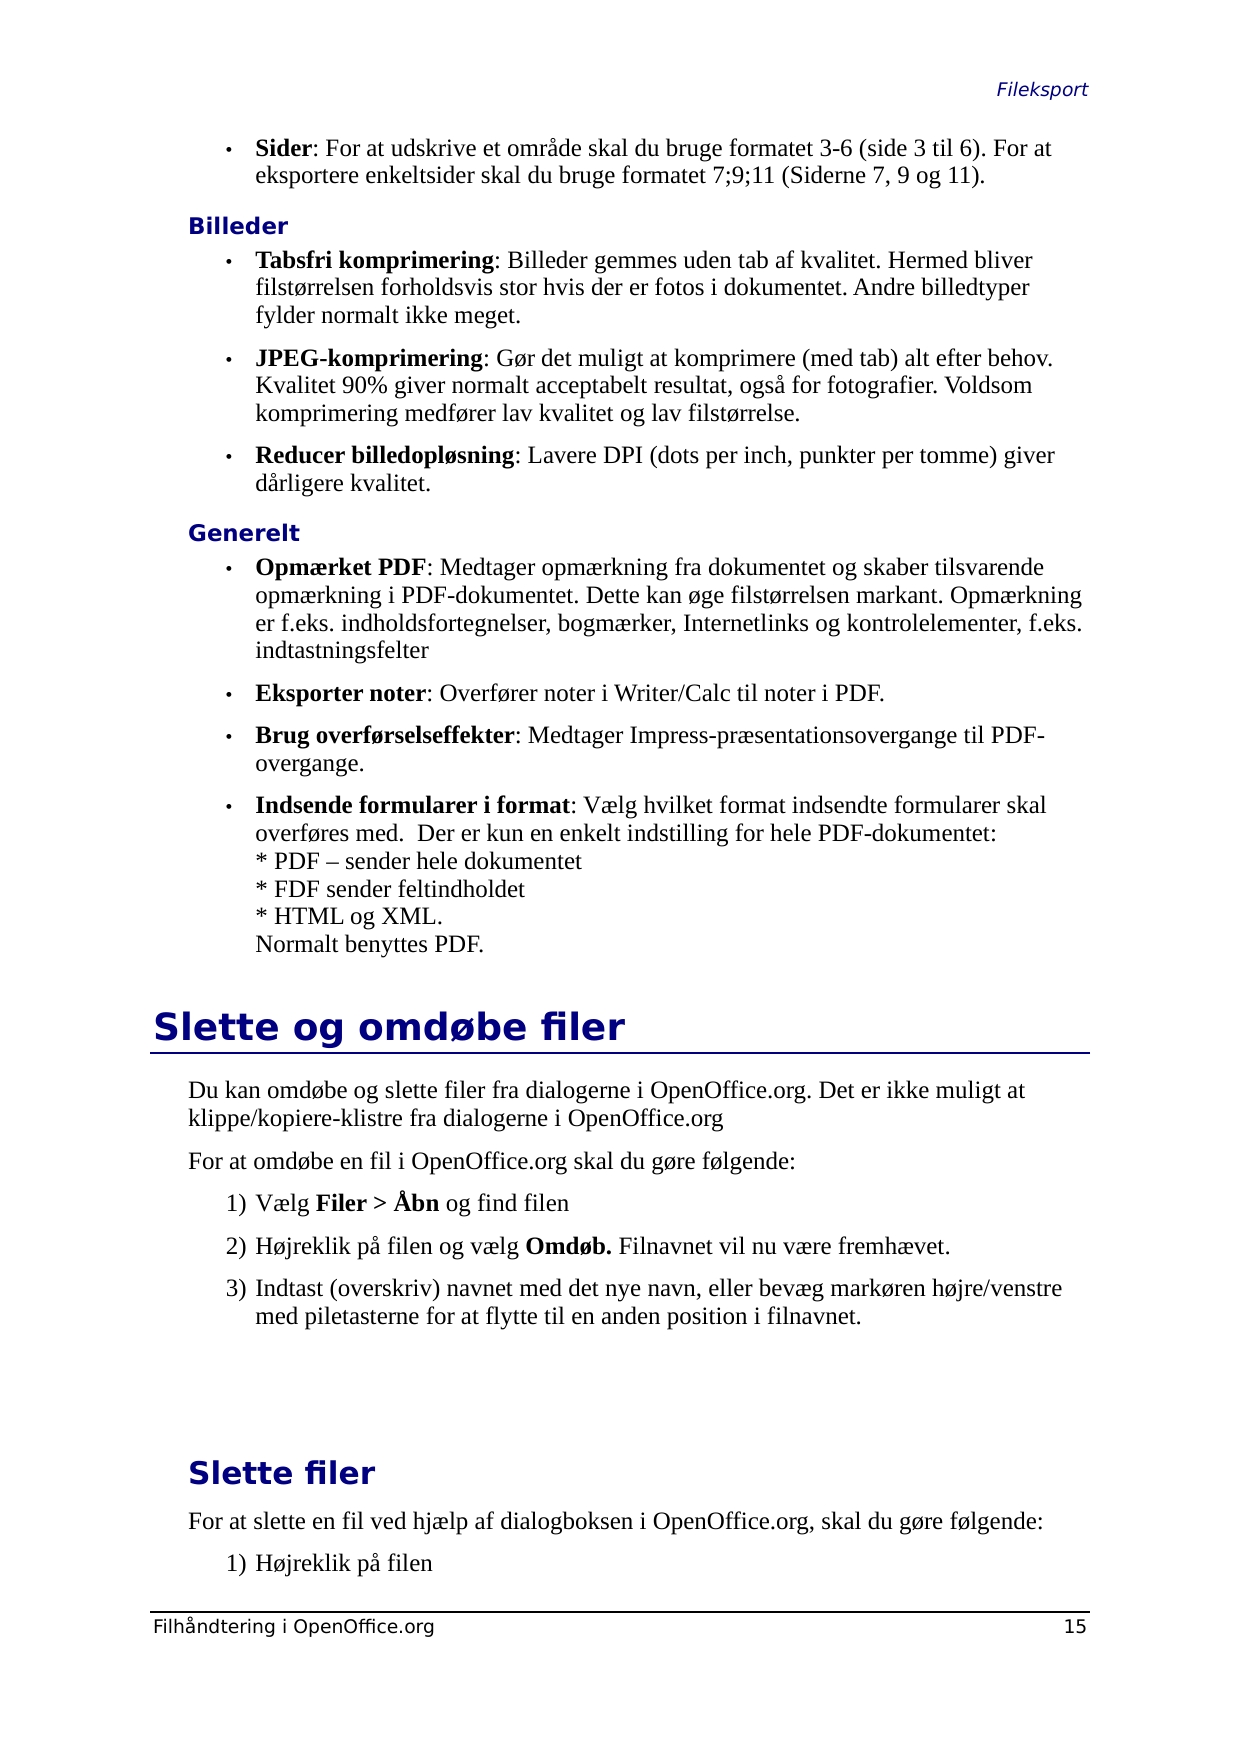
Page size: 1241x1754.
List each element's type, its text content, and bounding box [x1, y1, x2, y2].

subtitle Billeder [188, 213, 1090, 240]
text For at omdøbe en fil i OpenOffice.org skal du gøre følgende: [188, 1147, 1090, 1174]
subtitle Slette og omdøbe filer [150, 1003, 1090, 1052]
subtitle Slette filer [188, 1456, 1090, 1492]
list Brug overførselseffekter: Medtager Impress-præsentationsovergange til PDF-overgange. [226, 721, 1090, 777]
list Tabsfri komprimering: Billeder gemmes uden tab af kvalitet. Hermed bliver filstørrelsen forholdsvis stor hvis der er fotos i dokumentet. Andre billedtyper fylder normalt ikke meget. [226, 246, 1090, 329]
list JPEG-komprimering: Gør det muligt at komprimere (med tab) alt efter behov. Kvalitet 90% giver normalt acceptabelt resultat, også for fotografier. Voldsom komprimering medfører lav kvalitet og lav filstørrelse. [226, 344, 1090, 427]
list Indtast (overskriv) navnet med det nye navn, eller bevæg markøren højre/venstre med piletasterne for at flytte til en anden position i filnavnet. [226, 1274, 1090, 1330]
list Reducer billedopløsning: Lavere DPI (dots per inch, punkter per tomme) giver dårligere kvalitet. [226, 442, 1090, 497]
list Sider: For at udskrive et område skal du bruge formatet 3-6 (side 3 til 6). For at eksportere enkeltsider skal du bruge formatet 7;9;11 (Siderne 7, 9 og 11). [226, 134, 1090, 189]
list Højreklik på filen og vælg Omdøb. Filnavnet vil nu være fremhævet. [226, 1232, 1090, 1259]
list Eksporter noter: Overfører noter i Writer/Calc til noter i PDF. [226, 679, 1090, 707]
list Højreklik på filen [226, 1549, 1090, 1577]
list Opmærket PDF: Medtager opmærkning fra dokumentet og skaber tilsvarende opmærkning i PDF-dokumentet. Dette kan øge filstørrelsen markant. Opmærkning er f.eks. indholdsfortegnelser, bogmærker, Internetlinks og kontrolelementer, f.eks. indtastningsfelter [226, 553, 1090, 664]
list Indsende formularer i format: Vælg hvilket format indsendte formularer skal overføres med. Der er kun en enkelt indstilling for hele PDF-dokumentet: * PDF – sender hele dokumentet * FDF sender feltindholdet * HTML og XML. Normalt benyttes PDF. [226, 792, 1090, 958]
text For at slette en fil ved hjælp af dialogboksen i OpenOffice.org, skal du gøre følgende: [188, 1507, 1090, 1534]
text Du kan omdøbe og slette filer fra dialogerne i OpenOffice.org. Det er ikke muligt at klippe/kopiere-klistre fra dialogerne i OpenOffice.org [188, 1077, 1090, 1132]
subtitle Generelt [188, 521, 1090, 547]
list Vælg Filer > Åbn og find filen [226, 1189, 1090, 1217]
